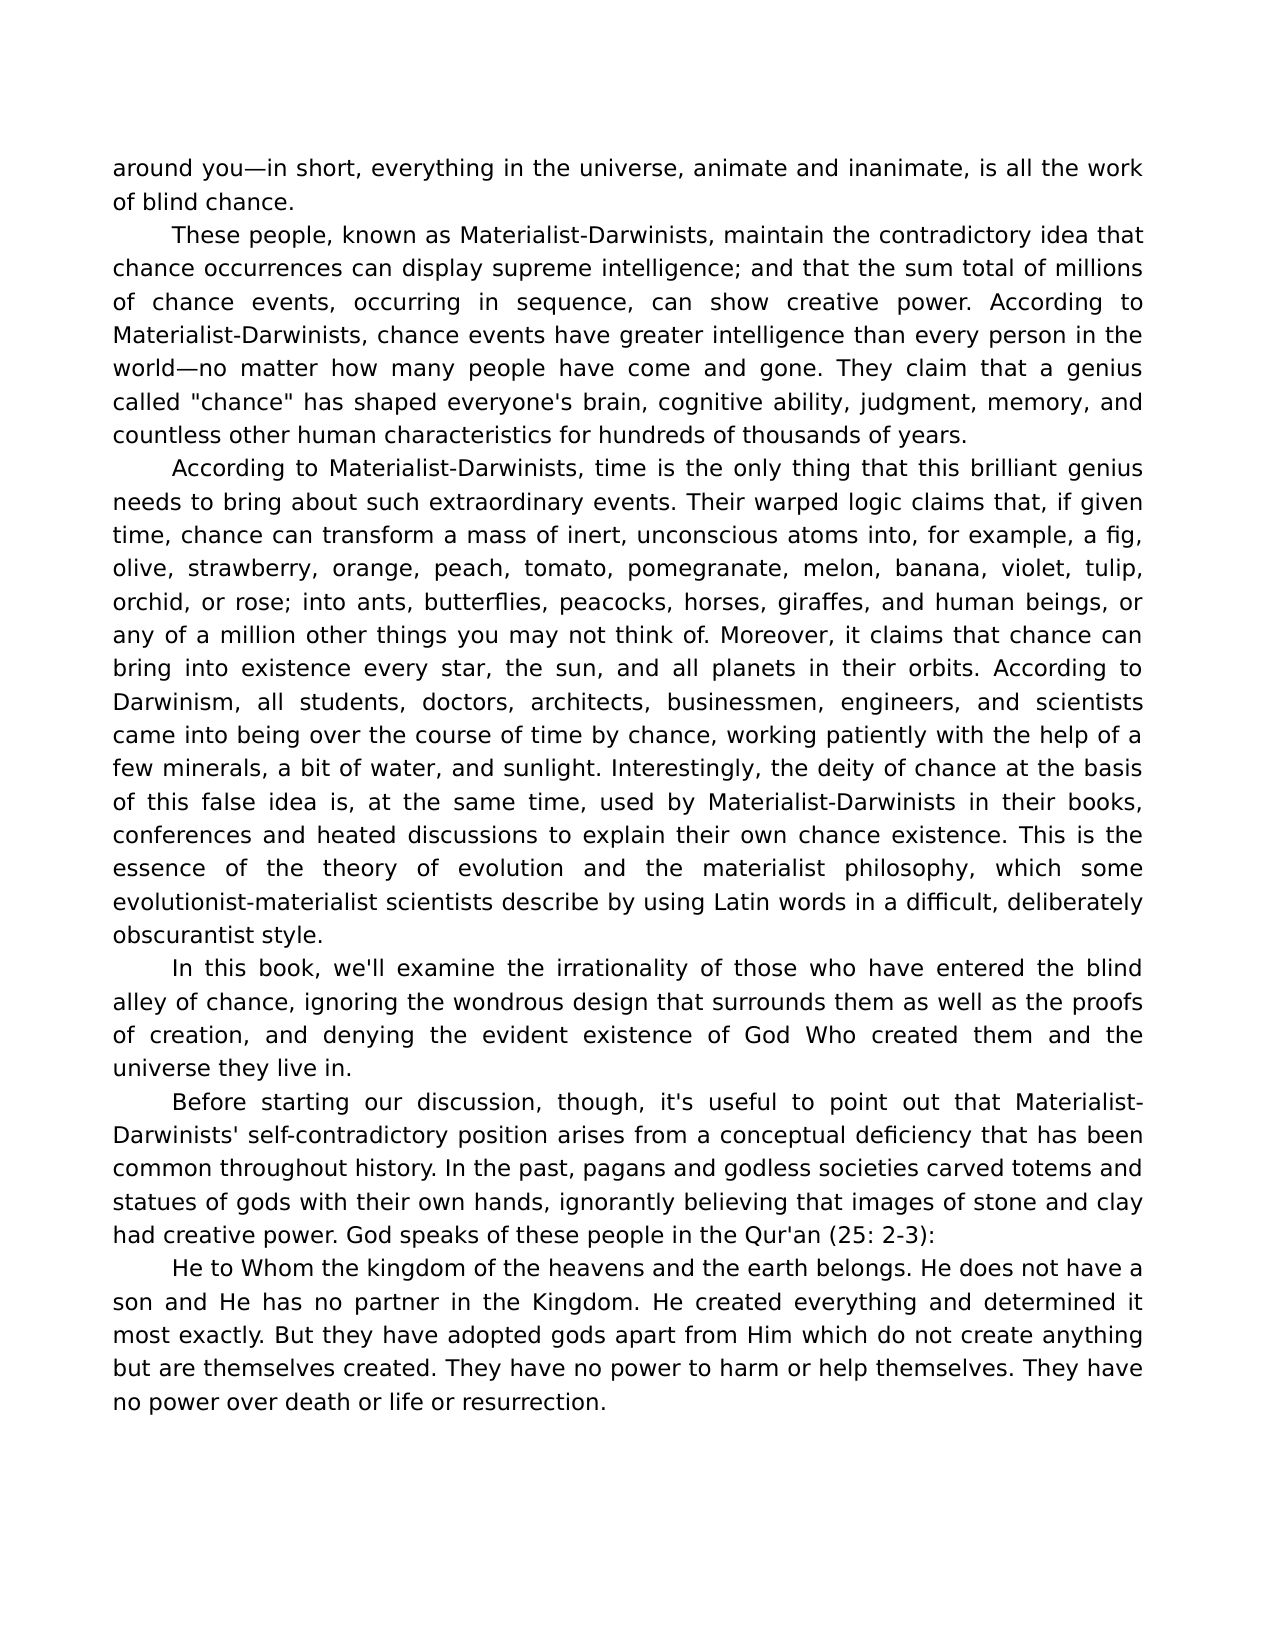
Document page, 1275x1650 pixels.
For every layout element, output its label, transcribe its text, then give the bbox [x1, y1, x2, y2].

text In this book, we'll examine the irrationality of those who have entered the blind alley of chance, ignoring the wondrous design that surrounds them as well as the proofs of creation, and denying the evident existence of God Who created them and the universe they live in. [112, 950, 1145, 1083]
text He to Whom the kingdom of the heavens and the earth belongs. He does not have a son and He has no partner in the Kingdom. He created everything and determined it most exactly. But they have adopted gods apart from Him which do not create anything but are themselves created. They have no power to harm or help themselves. They have no power over death or life or resurrection. [112, 1250, 1145, 1417]
text These people, known as Materialist-Darwinists, maintain the contradictory idea that chance occurrences can display supreme intelligence; and that the sum total of millions of chance events, occurring in sequence, can show creative power. According to Materialist-Darwinists, chance events have greater intelligence than every person in the world—no matter how many people have come and gone. They claim that a genius called "chance" has shaped everyone's brain, cognitive ability, judgment, memory, and countless other human characteristics for hundreds of thousands of years. [112, 217, 1145, 450]
text around you—in short, everything in the universe, animate and inanimate, is all the work of blind chance. [112, 150, 1145, 217]
text According to Materialist-Darwinists, time is the only thing that this brilliant genius needs to bring about such extraordinary events. Their warped logic claims that, if given time, chance can transform a mass of inert, unconscious atoms into, for example, a fig, olive, strawberry, orange, peach, tomato, pomegranate, melon, banana, violet, tulip, orchid, or rose; into ants, butterflies, peacocks, horses, giraffes, and human beings, or any of a million other things you may not think of. Moreover, it claims that chance can bring into existence every star, the sun, and all planets in their orbits. According to Darwinism, all students, doctors, architects, businessmen, engineers, and scientists came into being over the course of time by chance, working patiently with the help of a few minerals, a bit of water, and sunlight. Interestingly, the deity of chance at the basis of this false idea is, at the same time, used by Materialist-Darwinists in their books, conferences and heated discussions to explain their own chance existence. This is the essence of the theory of evolution and the materialist philosophy, which some evolutionist-materialist scientists describe by using Latin words in a difficult, deliberately obscurantist style. [112, 450, 1145, 950]
text Before starting our discussion, though, it's useful to point out that Materialist-Darwinists' self-contradictory position arises from a conceptual deficiency that has been common throughout history. In the past, pagans and godless societies carved totems and statues of gods with their own hands, ignorantly believing that images of stone and clay had creative power. God speaks of these people in the Qur'an (25: 2-3): [112, 1083, 1145, 1250]
